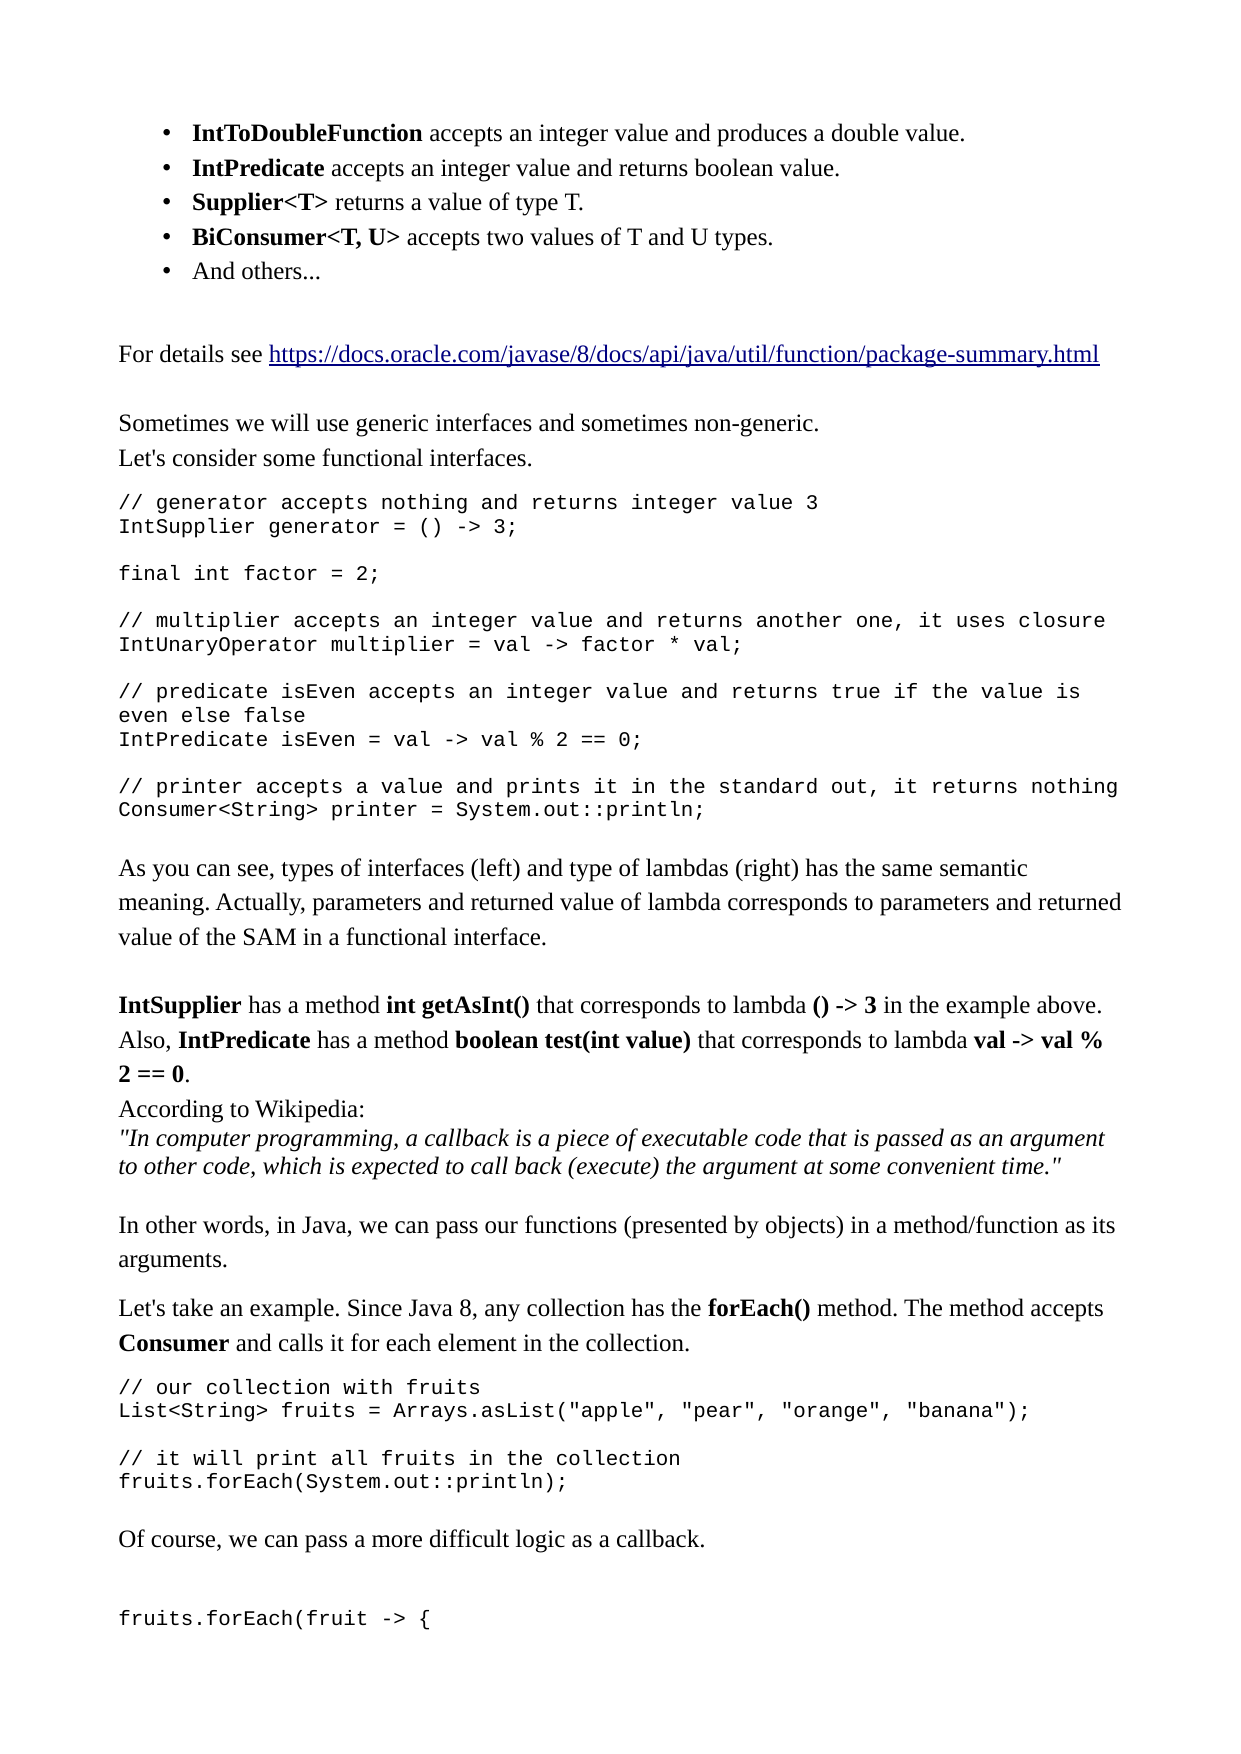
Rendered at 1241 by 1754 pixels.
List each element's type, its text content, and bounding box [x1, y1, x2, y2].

text // it will print all fruits in the collection [118, 1448, 1122, 1471]
text Let's take an example. Since Java 8, any collection has the forEach() method. The method accepts Consumer and calls it for each element in the collection. [118, 1293, 1122, 1356]
list Supplier<T> returns a value of type T. [162, 187, 1122, 216]
text "In computer programming, a callback is a piece of executable code that is passed as an argument to other code, which is expected to call back (execute) the argument at some convenient time." [118, 1123, 1122, 1180]
text fruits.forEach(fruit -> { [118, 1608, 1122, 1632]
text Consumer<String> printer = System.out::println; [118, 799, 1122, 823]
text // generator accepts nothing and returns integer value 3 [118, 492, 1122, 516]
text As you can see, types of interfaces (left) and type of lambdas (right) has the same semantic meaning. Actually, parameters and returned value of lambda corresponds to parameters and returned value of the SAM in a functional interface. IntSupplier has a method int getAsInt() that corresponds to lambda () -> 3 in the example above. Also, IntPredicate has a method boolean test(int value) that corresponds to lambda val -> val % 2 == 0. [118, 853, 1122, 1088]
list IntToDoubleFunction accepts an integer value and produces a double value. [162, 118, 1122, 147]
text Of course, we can pass a more difficult logic as a callback. [118, 1524, 1122, 1553]
list And others... [162, 256, 1122, 285]
text For details see https://docs.oracle.com/javase/8/docs/api/java/util/function/package-summary.html [118, 339, 1122, 368]
text Let's consider some functional interfaces. [118, 443, 1122, 472]
list BiConsumer<T, U> accepts two values of T and U types. [162, 222, 1122, 250]
text According to Wikipedia: [118, 1094, 1122, 1123]
text // printer accepts a value and prints it in the standard out, it returns nothing [118, 776, 1122, 799]
text fruits.forEach(System.out::println); [118, 1471, 1122, 1495]
list IntPredicate accepts an integer value and returns boolean value. [162, 153, 1122, 181]
text final int factor = 2; [118, 563, 1122, 587]
text // our collection with fruits [118, 1377, 1122, 1400]
text IntSupplier generator = () -> 3; [118, 516, 1122, 539]
text List<String> fruits = Arrays.asList("apple", "pear", "orange", "banana"); [118, 1400, 1122, 1424]
text IntPredicate isEven = val -> val % 2 == 0; [118, 728, 1122, 752]
text // predicate isEven accepts an integer value and returns true if the value is even else false [118, 681, 1122, 728]
text Sometimes we will use generic interfaces and sometimes non-generic. [118, 408, 1122, 437]
text In other words, in Java, we can pass our functions (presented by objects) in a method/function as its arguments. [118, 1210, 1122, 1273]
text // multiplier accepts an integer value and returns another one, it uses closure [118, 610, 1122, 634]
text IntUnaryOperator multiplier = val -> factor * val; [118, 634, 1122, 658]
